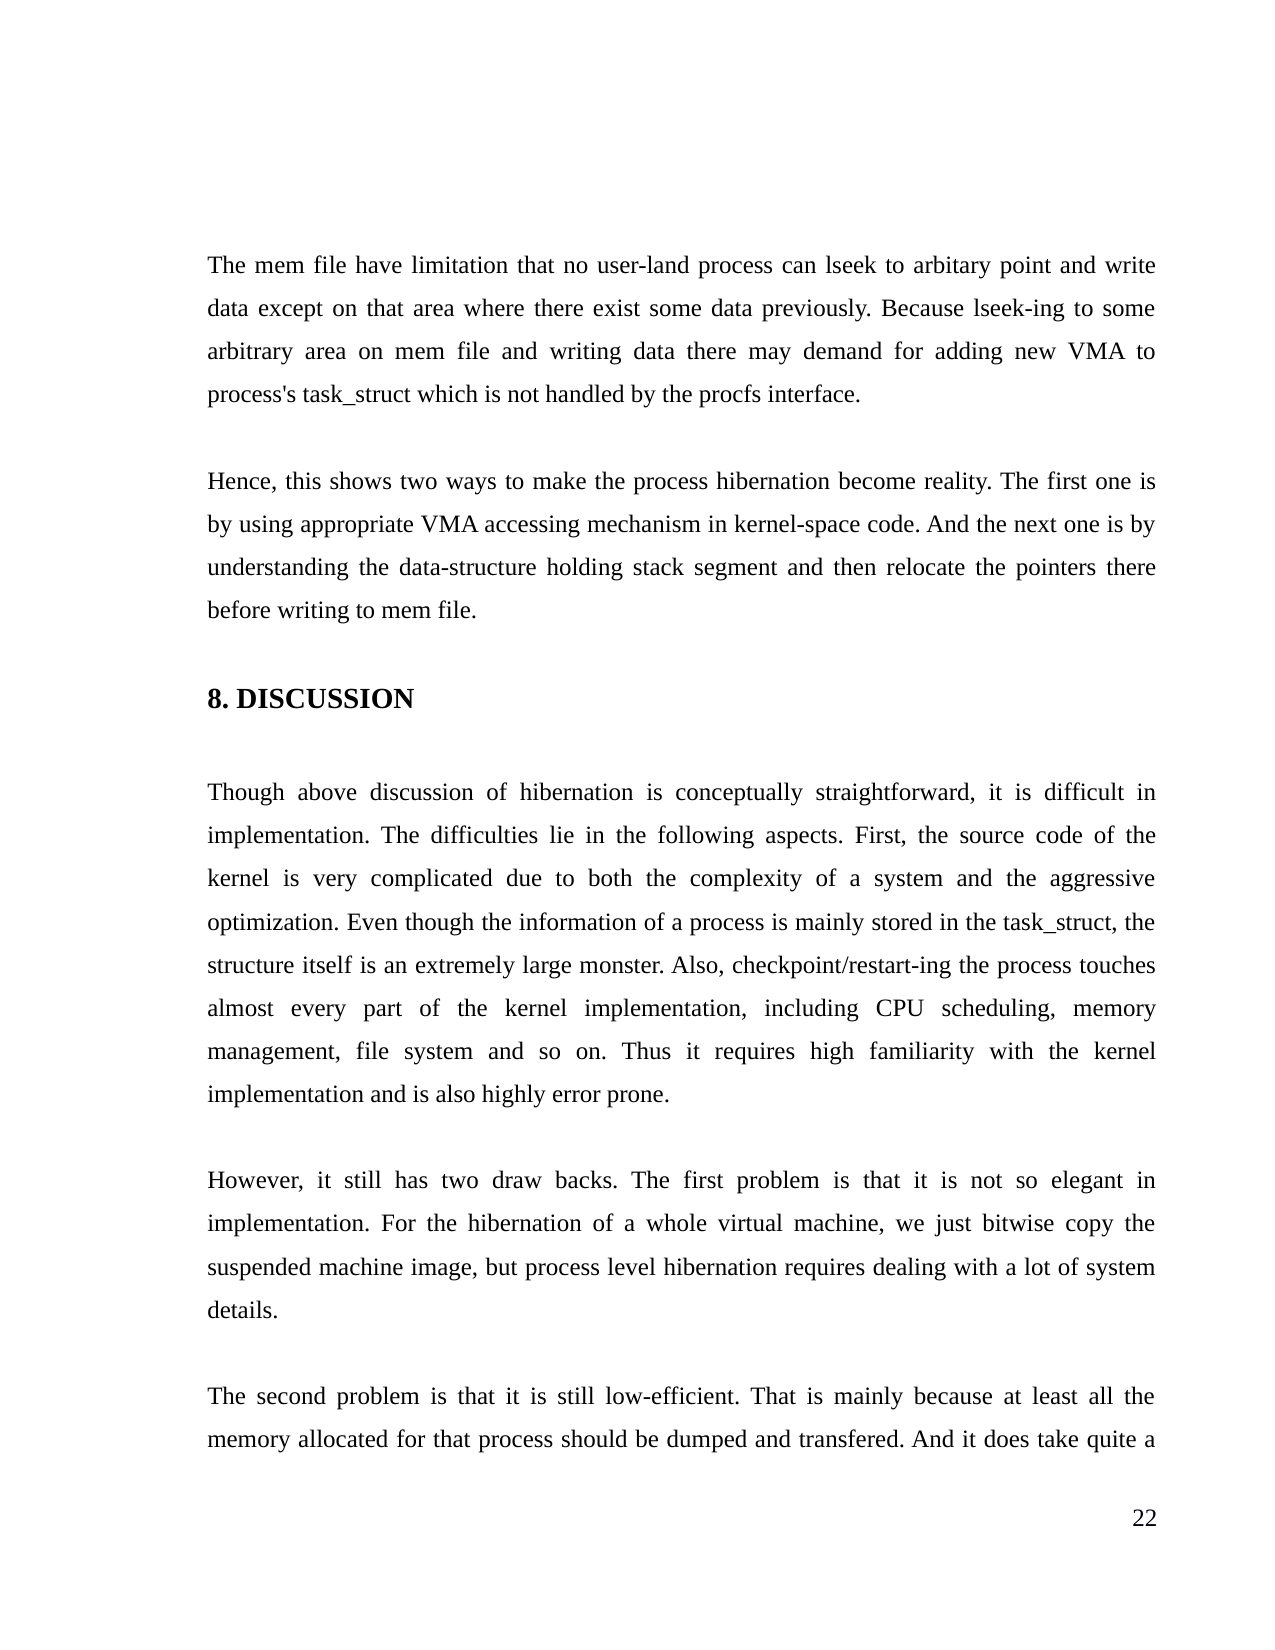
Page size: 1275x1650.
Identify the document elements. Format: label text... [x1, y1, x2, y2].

text Hence, this shows two ways to make the process hibernation become reality. The first one is by using appropriate VMA accessing mechanism in kernel-space code. And the next one is by understanding the data-structure holding stack segment and then relocate the pointers there before writing to mem file. [207, 466, 1157, 624]
text Though above discussion of hibernation is conceptually straightforward, it is difficult in implementation. The difficulties lie in the following aspects. First, the source code of the kernel is very complicated due to both the complexity of a system and the aggressive optimization. Even though the information of a process is mainly stored in the task_struct, the structure itself is an extremely large monster. Also, checkpoint/restart-ing the process touches almost every part of the kernel implementation, including CPU scheduling, memory management, file system and so on. Thus it requires high familiarity with the kernel implementation and is also highly error prone. [207, 777, 1157, 1108]
text However, it still has two draw backs. The first problem is that it is not so elegant in implementation. For the hibernation of a whole virtual machine, we just bitwise copy the suspended machine image, but process level hibernation requires dealing with a lot of system details. [207, 1165, 1157, 1323]
text The second problem is that it is still low-efficient. That is mainly because at least all the memory allocated for that process should be dumped and transfered. And it does take quite a [207, 1381, 1157, 1453]
subtitle 8. DISCUSSION [207, 681, 1157, 715]
text The mem file have limitation that no user-land process can lseek to arbitary point and write data except on that area where there exist some data previously. Because lseek-ing to some arbitrary area on mem file and writing data there may demand for adding new VMA to process's task_struct which is not handled by the procfs interface. [207, 250, 1157, 408]
